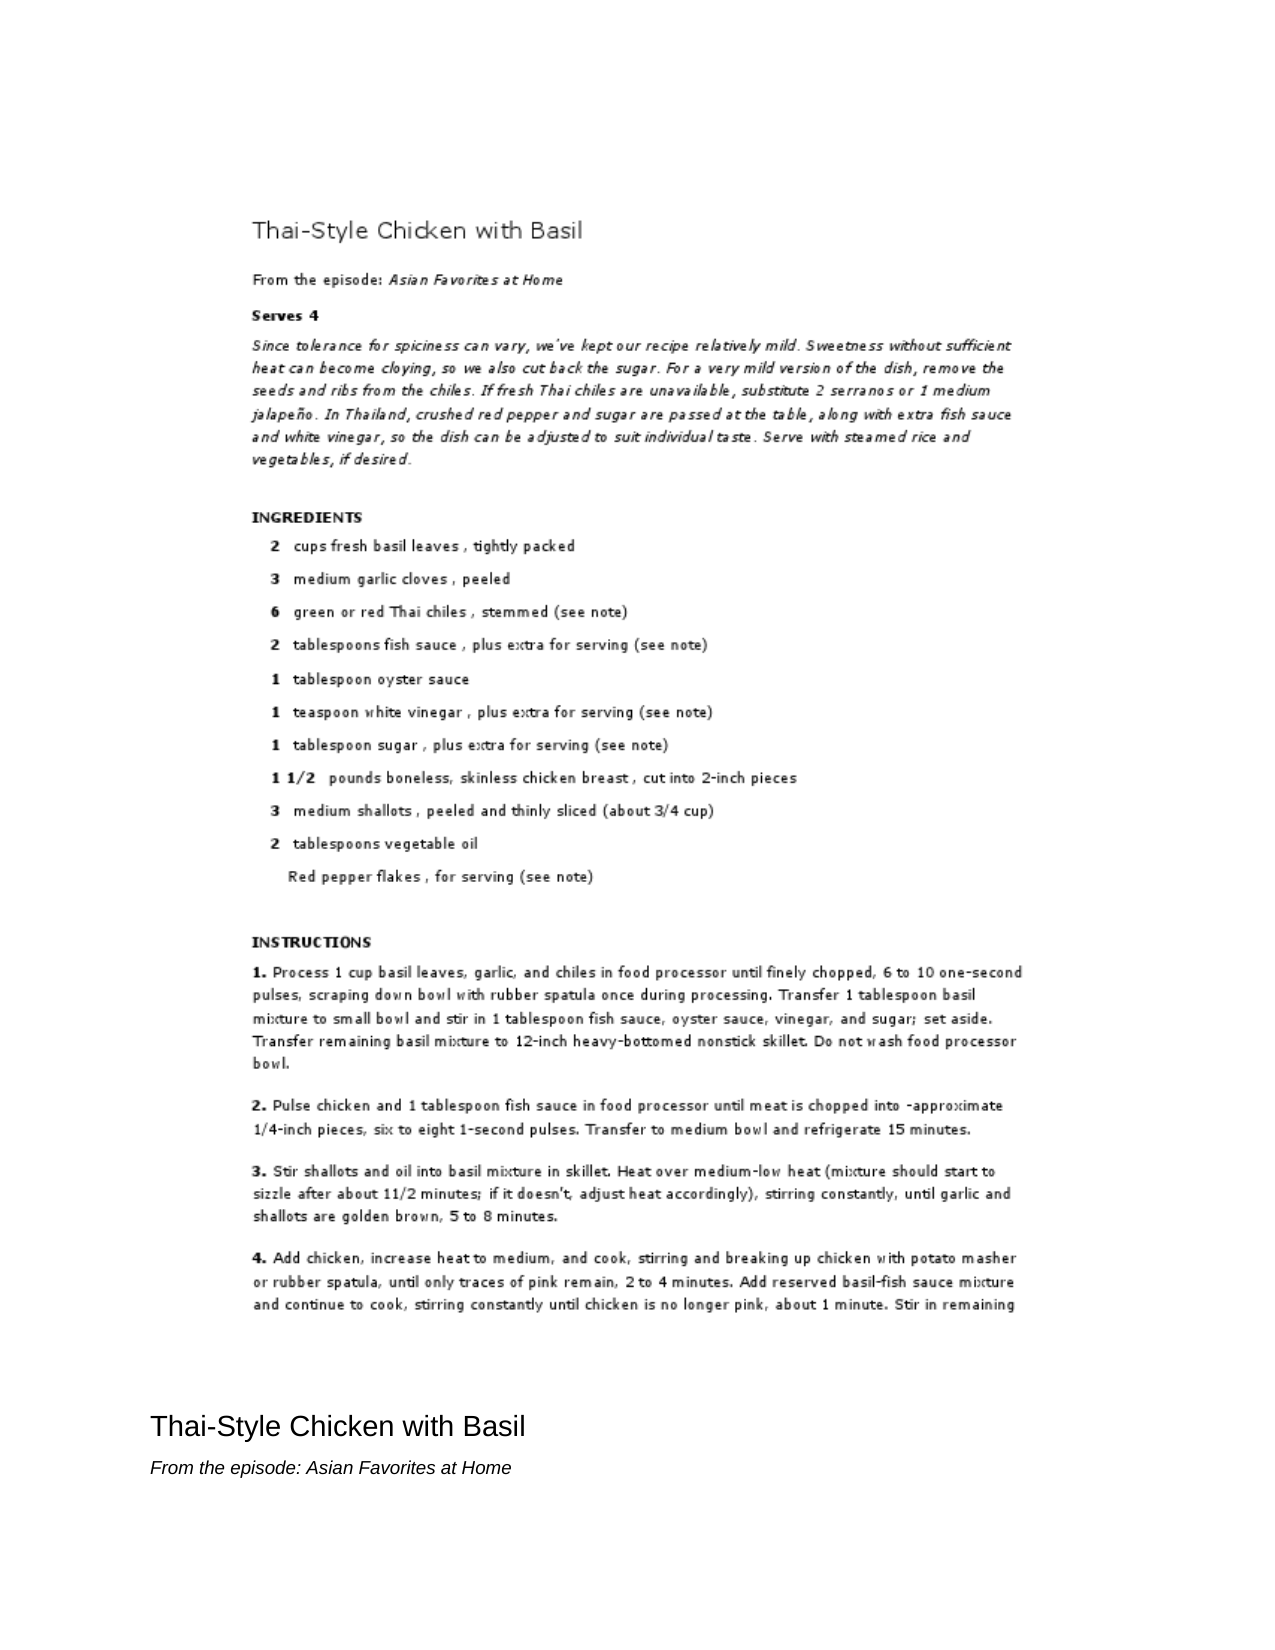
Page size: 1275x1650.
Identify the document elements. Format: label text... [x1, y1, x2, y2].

picture [150, 150, 1121, 1407]
text Thai-Style Chicken with Basil [150, 1410, 1125, 1442]
text From the episode: Asian Favorites at Home [150, 1458, 1125, 1479]
